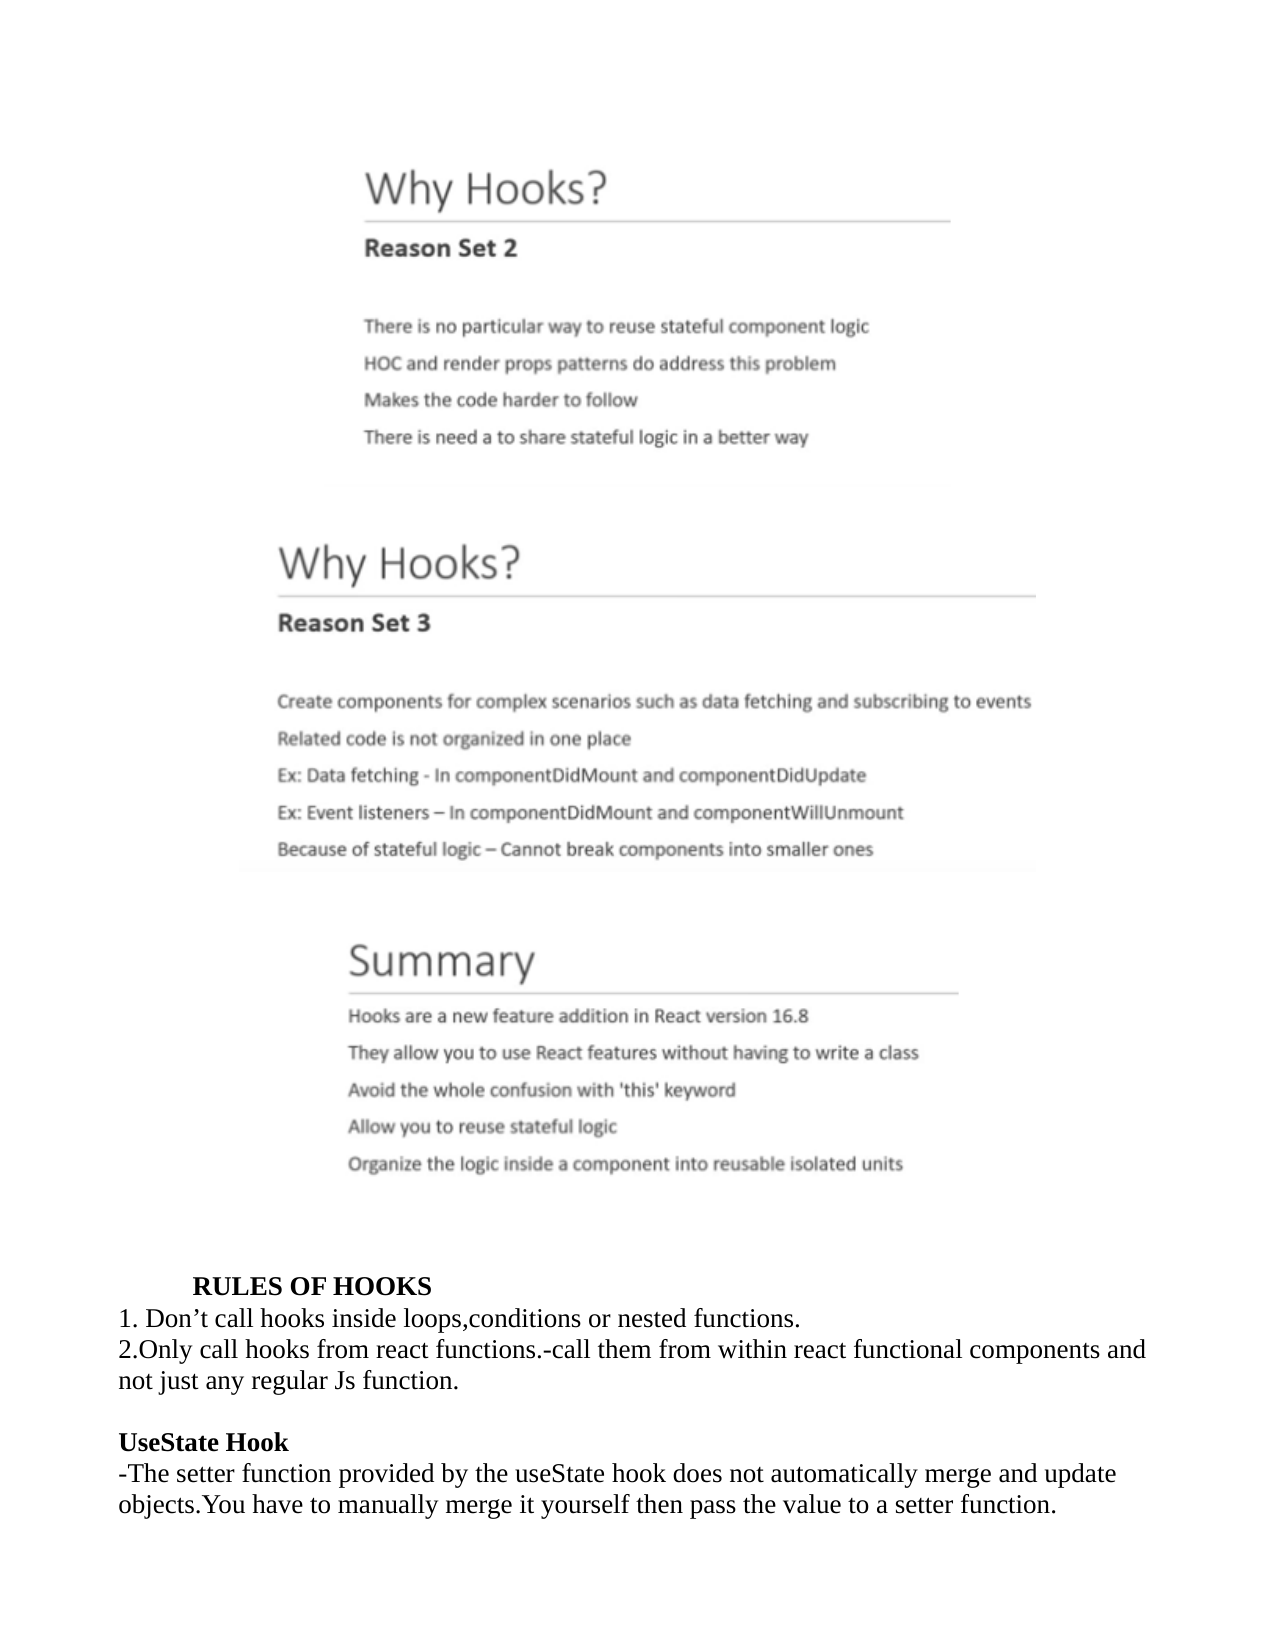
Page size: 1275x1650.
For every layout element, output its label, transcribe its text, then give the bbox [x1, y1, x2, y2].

text -The setter function provided by the useState hook does not automatically merge and update objects.You have to manually merge it yourself then pass the value to a setter function. [118, 1457, 1157, 1520]
text 1. Don’t call hooks inside loops,conditions or nested functions. [118, 1302, 1157, 1333]
picture [316, 927, 959, 1197]
text 2.Only call hooks from react functions.-call them from within react functional components and not just any regular Js function. [118, 1333, 1157, 1395]
text UseState Hook [118, 1426, 1157, 1457]
picture [324, 149, 951, 487]
text RULES OF HOOKS [118, 1271, 1157, 1302]
picture [239, 523, 1036, 872]
